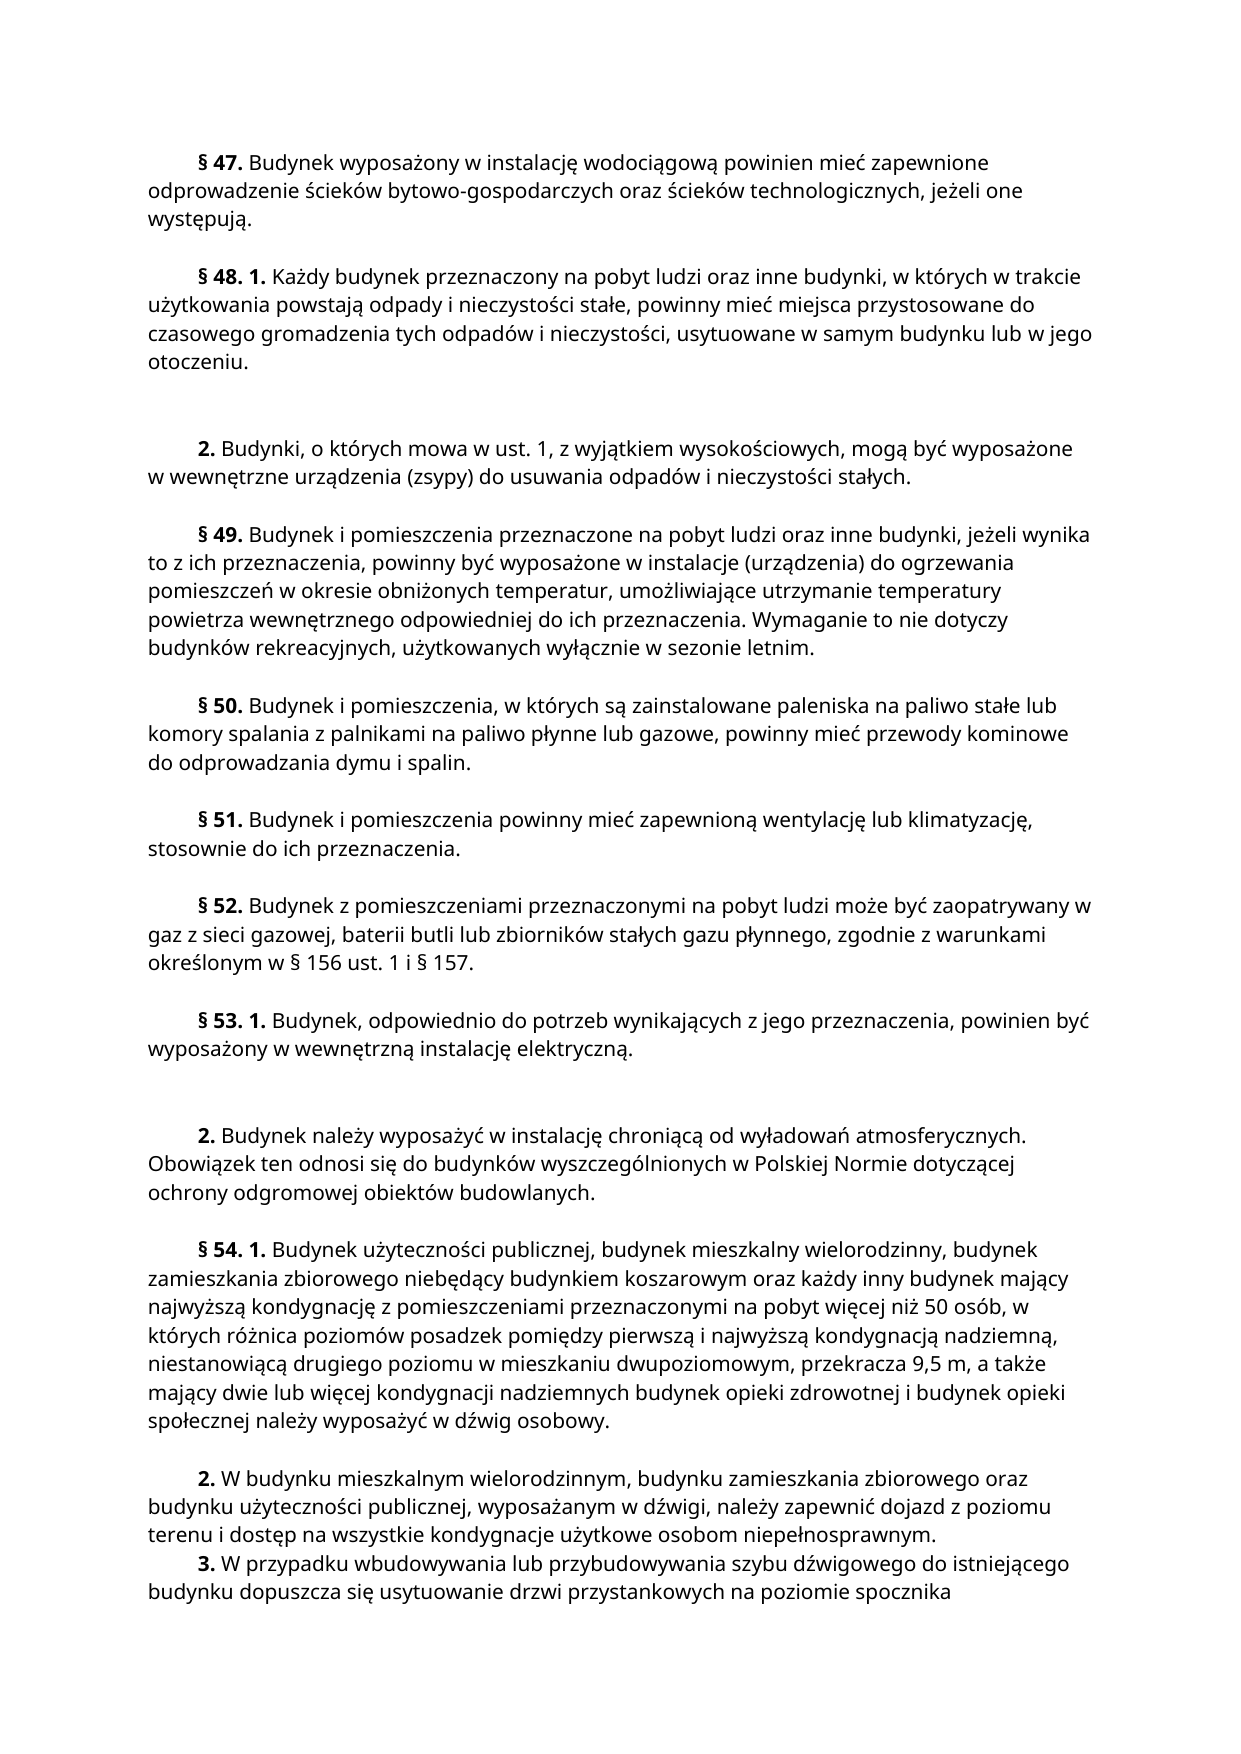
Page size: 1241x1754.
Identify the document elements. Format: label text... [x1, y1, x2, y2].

text § 53. 1. Budynek, odpowiednio do potrzeb wynikających z jego przeznaczenia, powinien być wyposażony w wewnętrzną instalację elektryczną. [148, 1006, 1093, 1092]
text § 52. Budynek z pomieszczeniami przeznaczonymi na pobyt ludzi może być zaopatrywany w gaz z sieci gazowej, baterii butli lub zbiorników stałych gazu płynnego, zgodnie z warunkami określonym w § 156 ust. 1 i § 157. [148, 892, 1093, 977]
text 3. W przypadku wbudowywania lub przybudowywania szybu dźwigowego do istniejącego budynku dopuszcza się usytuowanie drzwi przystankowych na poziomie spocznika [148, 1549, 1093, 1606]
text § 51. Budynek i pomieszczenia powinny mieć zapewnioną wentylację lub klimatyzację, stosownie do ich przeznaczenia. [148, 806, 1093, 862]
text 2. Budynek należy wyposażyć w instalację chroniącą od wyładowań atmosferycznych. Obowiązek ten odnosi się do budynków wyszczególnionych w Polskiej Normie dotyczącej ochrony odgromowej obiektów budowlanych. [148, 1121, 1093, 1206]
text § 54. 1. Budynek użyteczności publicznej, budynek mieszkalny wielorodzinny, budynek zamieszkania zbiorowego niebędący budynkiem koszarowym oraz każdy inny budynek mający najwyższą kondygnację z pomieszczeniami przeznaczonymi na pobyt więcej niż 50 osób, w których różnica poziomów posadzek pomiędzy pierwszą i najwyższą kondygnacją nadziemną, niestanowiącą drugiego poziomu w mieszkaniu dwupoziomowym, przekracza 9,5 m, a także mający dwie lub więcej kondygnacji nadziemnych budynek opieki zdrowotnej i budynek opieki społecznej należy wyposażyć w dźwig osobowy. [148, 1235, 1093, 1434]
text § 48. 1. Każdy budynek przeznaczony na pobyt ludzi oraz inne budynki, w których w trakcie użytkowania powstają odpady i nieczystości stałe, powinny mieć miejsca przystosowane do czasowego gromadzenia tych odpadów i nieczystości, usytuowane w samym budynku lub w jego otoczeniu. [148, 262, 1093, 404]
text 2. W budynku mieszkalnym wielorodzinnym, budynku zamieszkania zbiorowego oraz budynku użyteczności publicznej, wyposażanym w dźwigi, należy zapewnić dojazd z poziomu terenu i dostęp na wszystkie kondygnacje użytkowe osobom niepełnosprawnym. [148, 1464, 1093, 1549]
text § 47. Budynek wyposażony w instalację wodociągową powinien mieć zapewnione odprowadzenie ścieków bytowo-gospodarczych oraz ścieków technologicznych, jeżeli one występują. [148, 148, 1093, 233]
text § 49. Budynek i pomieszczenia przeznaczone na pobyt ludzi oraz inne budynki, jeżeli wynika to z ich przeznaczenia, powinny być wyposażone w instalacje (urządzenia) do ogrzewania pomieszczeń w okresie obniżonych temperatur, umożliwiające utrzymanie temperatury powietrza wewnętrznego odpowiedniej do ich przeznaczenia. Wymaganie to nie dotyczy budynków rekreacyjnych, użytkowanych wyłącznie w sezonie letnim. [148, 520, 1093, 662]
text § 50. Budynek i pomieszczenia, w których są zainstalowane paleniska na paliwo stałe lub komory spalania z palnikami na paliwo płynne lub gazowe, powinny mieć przewody kominowe do odprowadzania dymu i spalin. [148, 691, 1093, 776]
text 2. Budynki, o których mowa w ust. 1, z wyjątkiem wysokościowych, mogą być wyposażone w wewnętrzne urządzenia (zsypy) do usuwania odpadów i nieczystości stałych. [148, 434, 1093, 491]
